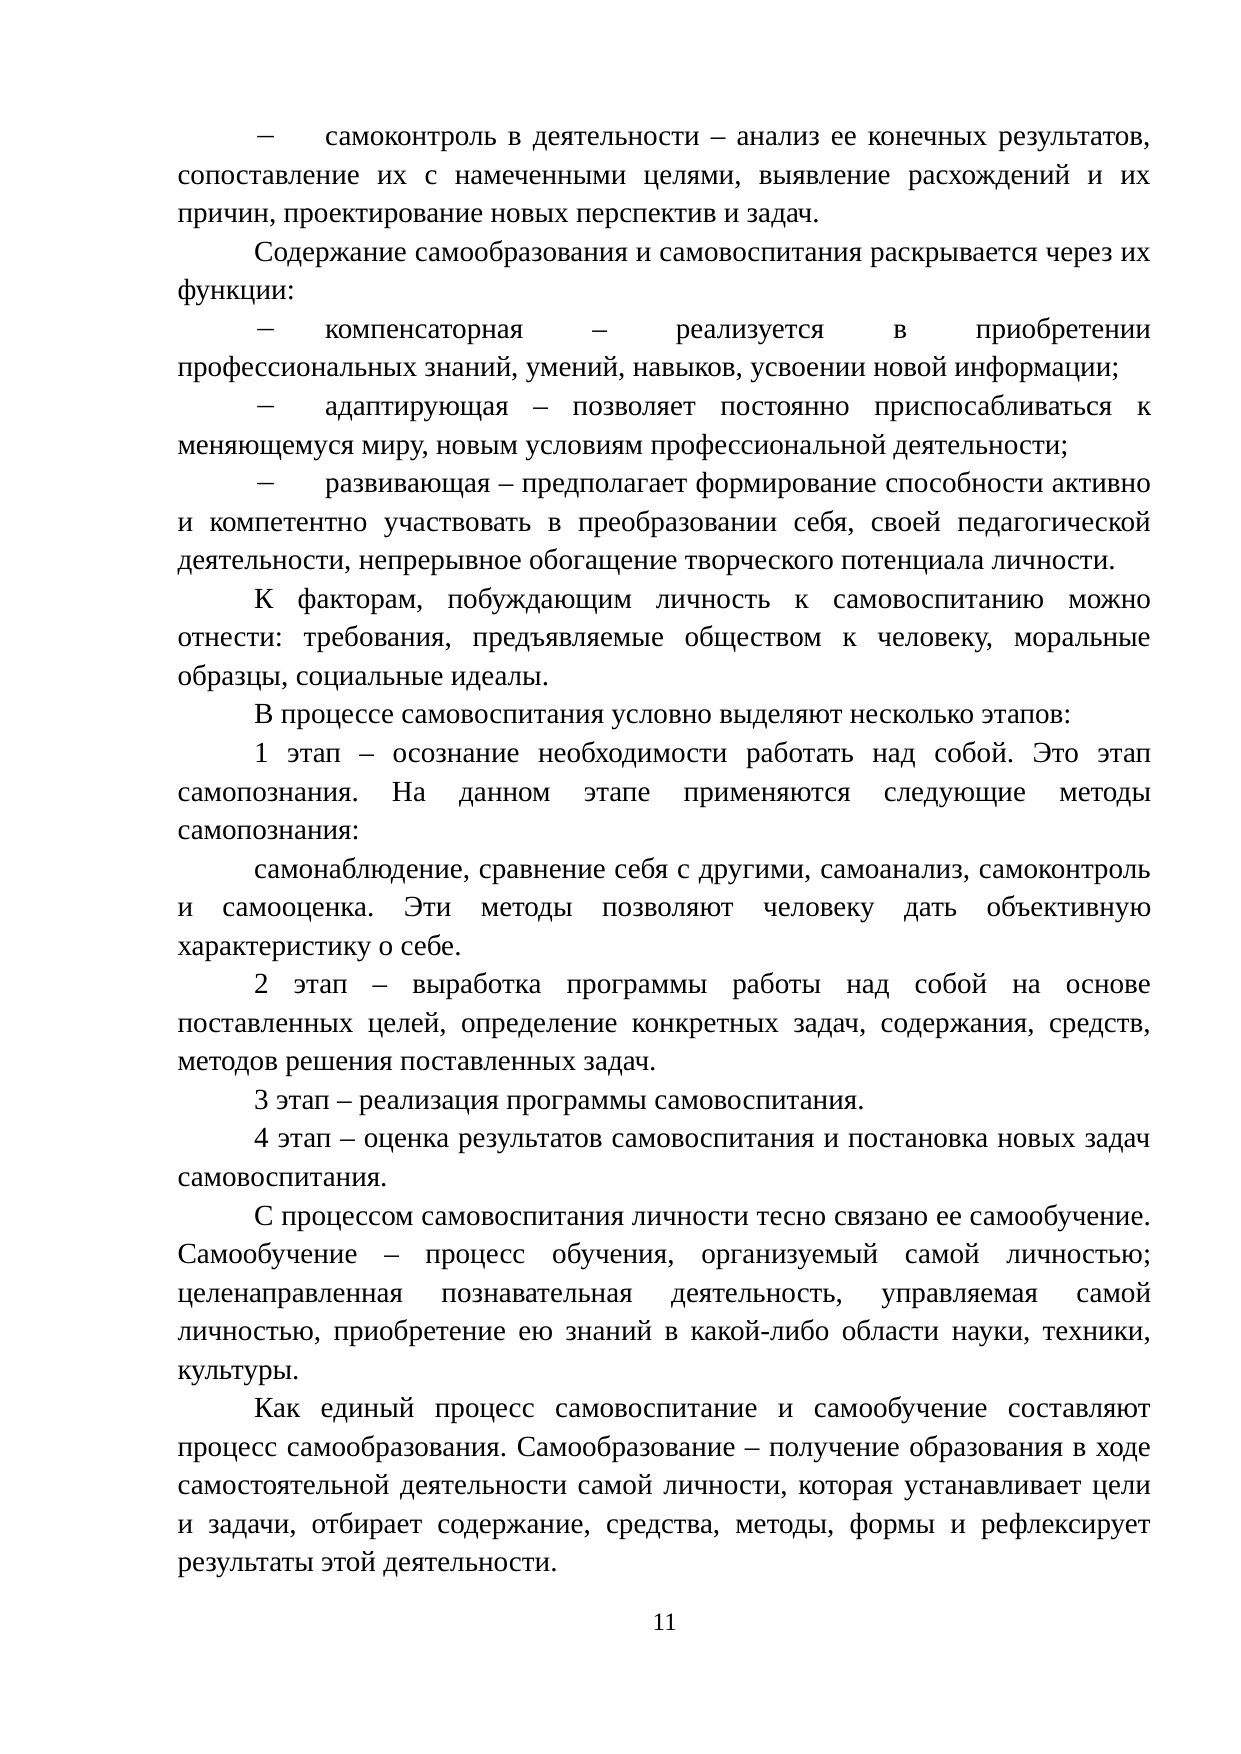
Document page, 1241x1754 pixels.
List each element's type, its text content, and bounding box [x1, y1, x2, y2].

text 1 этап – осознание необходимости работать над собой. Это этап самопознания. На данном этапе применяются следующие методы самопознания: [177, 735, 1152, 846]
text Как единый процесс самовоспитание и самообучение составляют процесс самообразования. Самообразование – получение образования в ходе самостоятельной деятельности самой личности, которая устанавливает цели и задачи, отбирает содержание, средства, методы, формы и рефлексирует результаты этой деятельности. [177, 1390, 1152, 1578]
text 3 этап – реализация программы самовоспитания. [177, 1082, 1152, 1116]
text 4 этап – оценка результатов самовоспитания и постановка новых задач самовоспитания. [177, 1121, 1152, 1193]
text 2 этап – выработка программы работы над собой на основе поставленных целей, определение конкретных задач, содержания, средств, методов решения поставленных задач. [177, 966, 1152, 1077]
list развивающая – предполагает формирование способности активно и компетентно участвовать в преобразовании себя, своей педагогической деятельности, непрерывное обогащение творческого потенциала личности. [177, 465, 1152, 576]
text С процессом самовоспитания личности тесно связано ее самообучение. Самообучение – процесс обучения, организуемый самой личностью; целенаправленная познавательная деятельность, управляемая самой личностью, приобретение ею знаний в какой-либо области науки, техники, культуры. [177, 1198, 1152, 1385]
text В процессе самовоспитания условно выделяют несколько этапов: [177, 697, 1152, 730]
text Содержание самообразования и самовоспитания раскрывается через их функции: [177, 234, 1152, 306]
list адаптирующая – позволяет постоянно приспосабливаться к меняющемуся миру, новым условиям профессиональной деятельности; [177, 388, 1152, 460]
text самонаблюдение, сравнение себя с другими, самоанализ, самоконтроль и самооценка. Эти методы позволяют человеку дать объективную характеристику о себе. [177, 851, 1152, 961]
list компенсаторная – реализуется в приобретении профессиональных знаний, умений, навыков, усвоении новой информации; [177, 311, 1152, 383]
list самоконтроль в деятельности – анализ ее конечных результатов, сопоставление их с намеченными целями, выявление расхождений и их причин, проектирование новых перспектив и задач. [177, 118, 1152, 229]
text К факторам, побуждающим личность к самовоспитанию можно отнести: требования, предъявляемые обществом к человеку, моральные образцы, социальные идеалы. [177, 581, 1152, 692]
